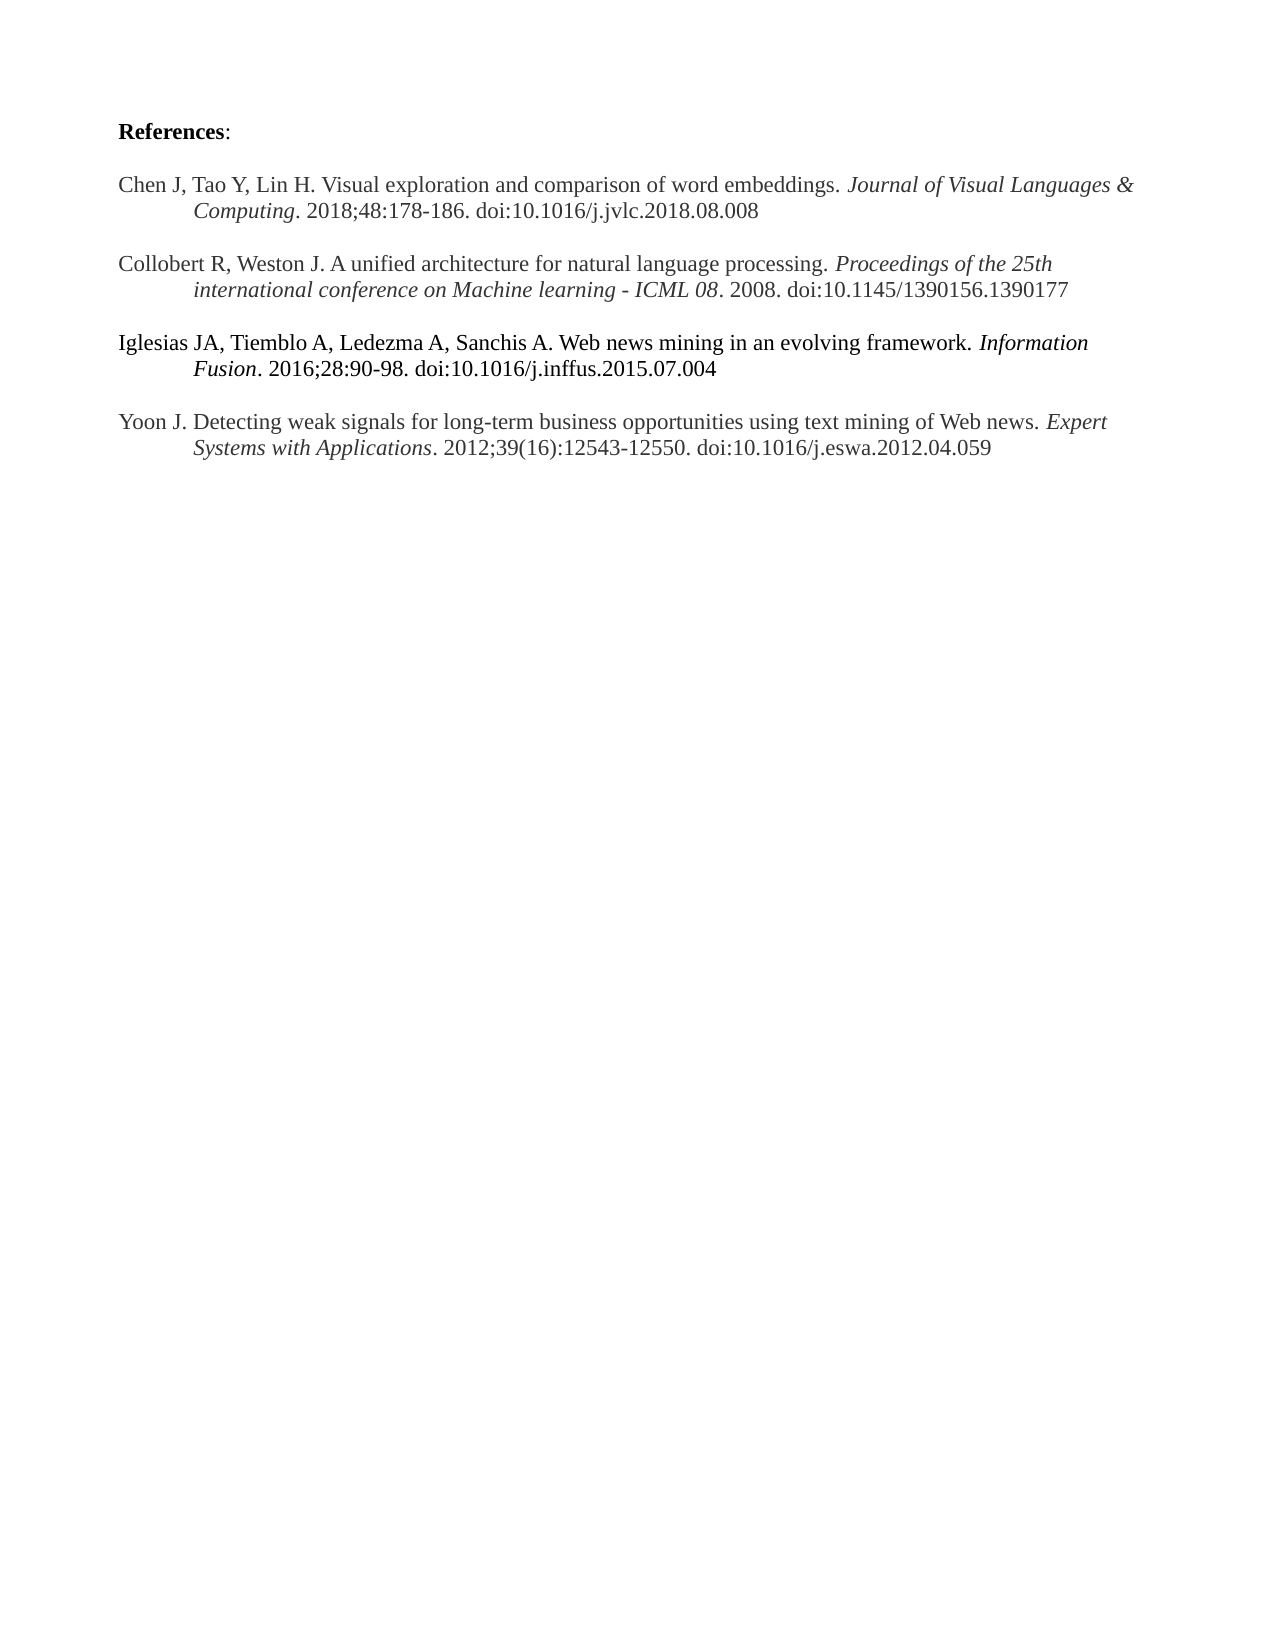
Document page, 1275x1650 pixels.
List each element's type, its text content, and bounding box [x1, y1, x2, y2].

text Iglesias JA, Tiemblo A, Ledezma A, Sanchis A. Web news mining in an evolving framework. Information Fusion. 2016;28:90-98. doi:10.1016/j.inffus.2015.07.004 [118, 329, 1157, 382]
text Yoon J. Detecting weak signals for long-term business opportunities using text mining of Web news. Expert Systems with Applications. 2012;39(16):12543-12550. doi:10.1016/j.eswa.2012.04.059 [118, 408, 1157, 461]
text Collobert R, Weston J. A unified architecture for natural language processing. Proceedings of the 25th international conference on Machine learning - ICML 08. 2008. doi:10.1145/1390156.1390177 [118, 250, 1157, 303]
text References: [118, 118, 1157, 144]
text Chen J, Tao Y, Lin H. Visual exploration and comparison of word embeddings. Journal of Visual Languages & Computing. 2018;48:178-186. doi:10.1016/j.jvlc.2018.08.008 [118, 171, 1157, 223]
